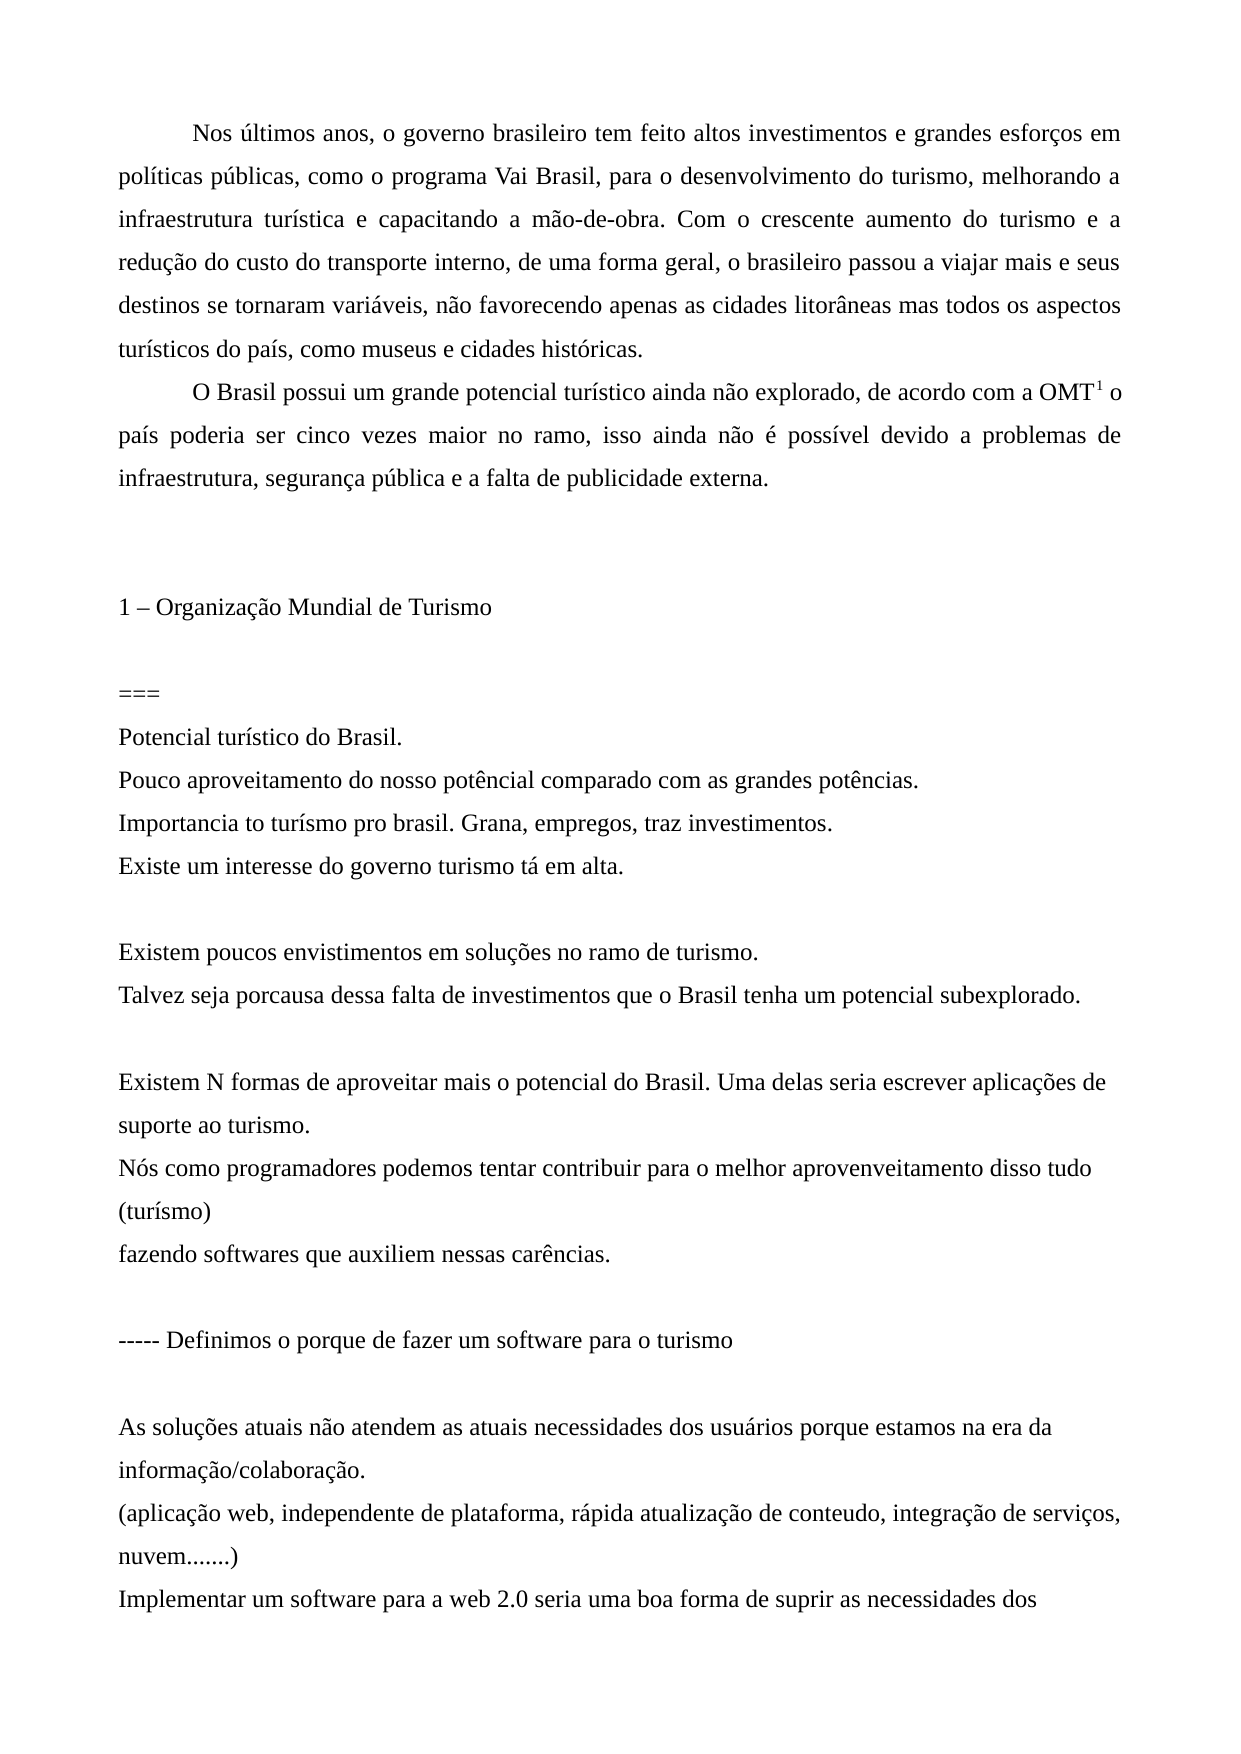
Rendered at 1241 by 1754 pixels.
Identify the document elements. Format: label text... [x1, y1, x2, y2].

text 1 – Organização Mundial de Turismo [118, 592, 1122, 621]
text === Potencial turístico do Brasil. Pouco aproveitamento do nosso potêncial comparado com as grandes potências. Importancia to turísmo pro brasil. Grana, empregos, traz investimentos. Existe um interesse do governo turismo tá em alta. Existem poucos envistimentos em soluções no ramo de turismo. Talvez seja porcausa dessa falta de investimentos que o Brasil tenha um potencial subexplorado. Existem N formas de aproveitar mais o potencial do Brasil. Uma delas seria escrever aplicações de suporte ao turismo. Nós como programadores podemos tentar contribuir para o melhor aprovenveitamento disso tudo (turísmo) fazendo softwares que auxiliem nessas carências. ----- Definimos o porque de fazer um software para o turismo As soluções atuais não atendem as atuais necessidades dos usuários porque estamos na era da informação/colaboração. (aplicação web, independente de plataforma, rápida atualização de conteudo, integração de serviços, nuvem.......) Implementar um software para a web 2.0 seria uma boa forma de suprir as necessidades dos [118, 679, 1122, 1613]
text O Brasil possui um grande potencial turístico ainda não explorado, de acordo com a OMT1 o país poderia ser cinco vezes maior no ramo, isso ainda não é possível devido a problemas de infraestrutura, segurança pública e a falta de publicidade externa. [118, 377, 1122, 492]
text Nos últimos anos, o governo brasileiro tem feito altos investimentos e grandes esforços em políticas públicas, como o programa Vai Brasil, para o desenvolvimento do turismo, melhorando a infraestrutura turística e capacitando a mão-de-obra. Com o crescente aumento do turismo e a redução do custo do transporte interno, de uma forma geral, o brasileiro passou a viajar mais e seus destinos se tornaram variáveis, não favorecendo apenas as cidades litorâneas mas todos os aspectos turísticos do país, como museus e cidades históricas. [118, 118, 1122, 362]
